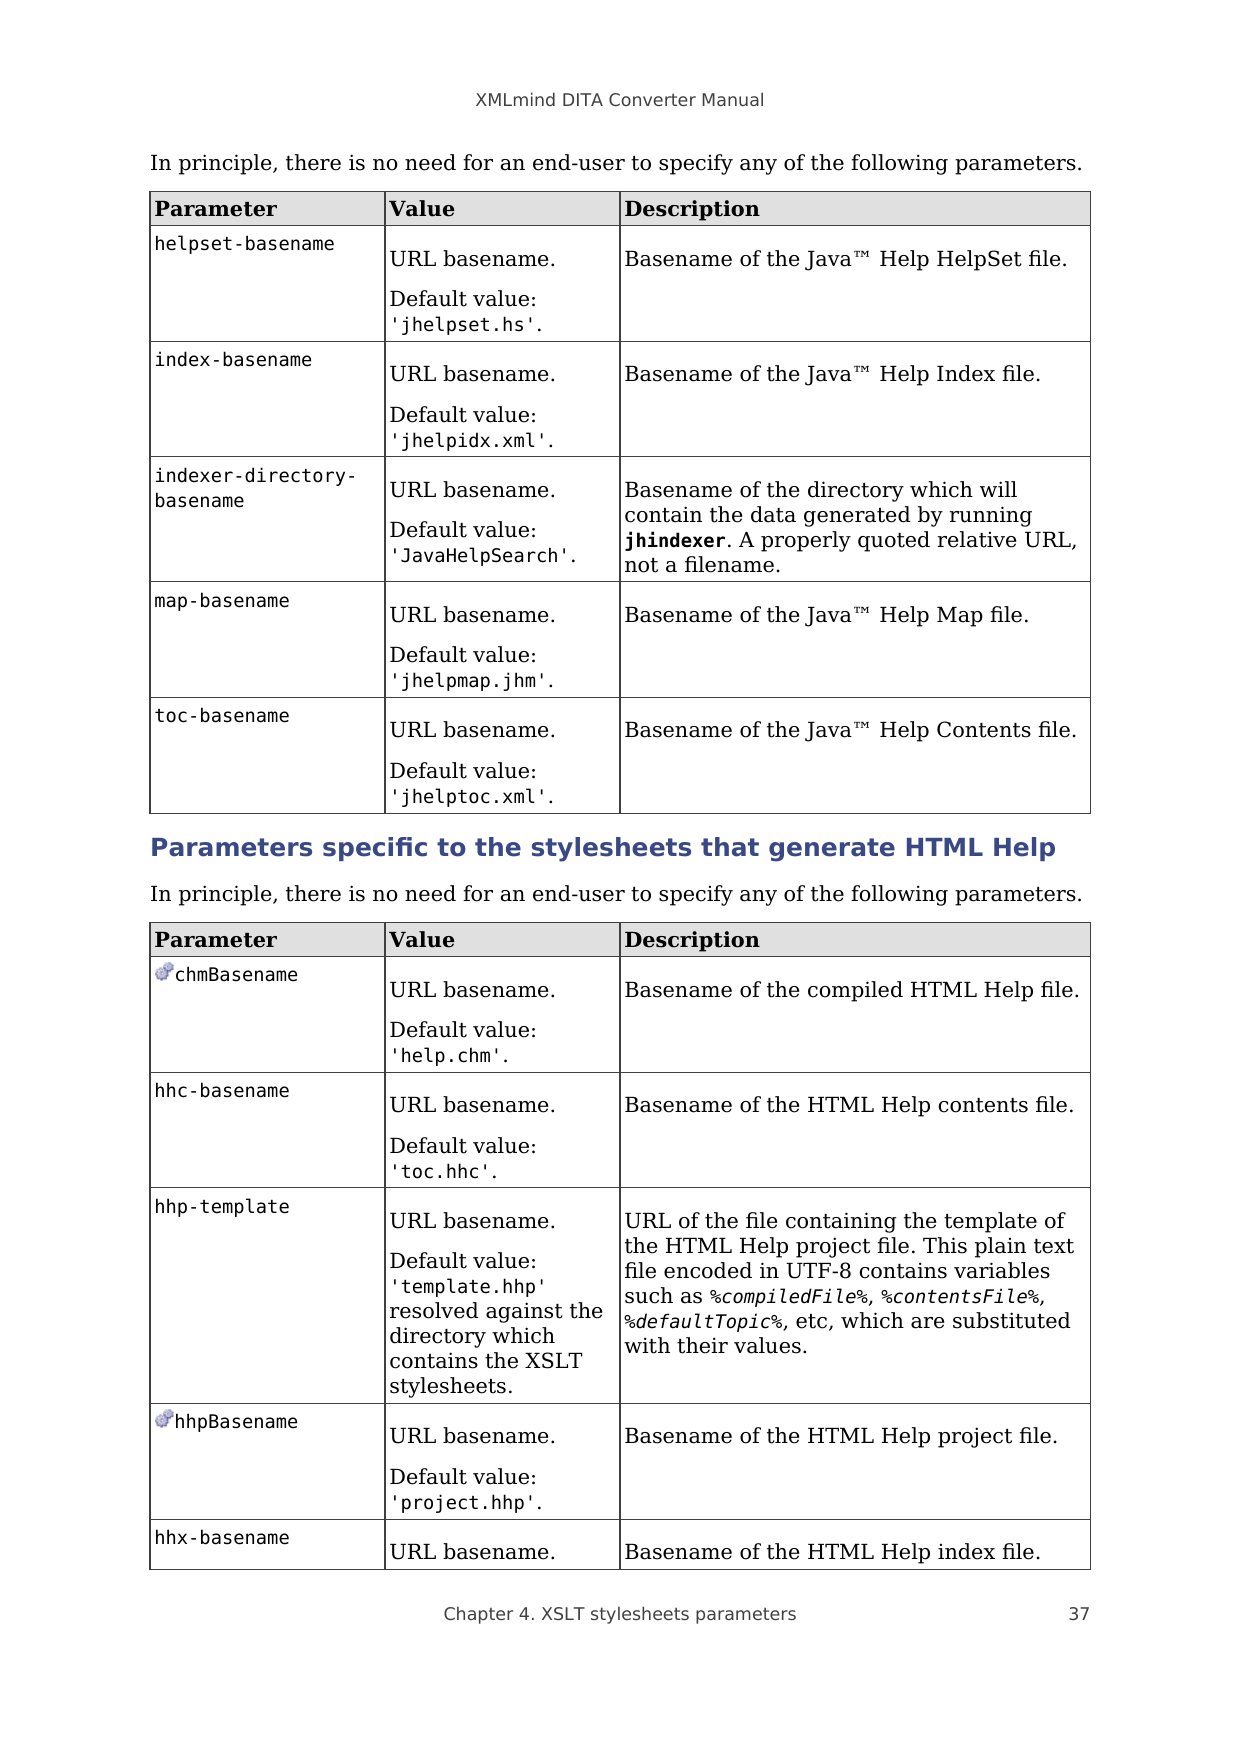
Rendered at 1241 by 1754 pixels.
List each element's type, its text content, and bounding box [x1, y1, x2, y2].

table_cell URL basename. Default value: 'project.hhp'. [386, 1404, 619, 1518]
table_cell Basename of the HTML Help index file. [621, 1520, 1090, 1568]
table_header Description [621, 923, 1090, 956]
table_cell URL basename. [386, 1520, 619, 1568]
table_cell Basename of the HTML Help contents file. [621, 1073, 1090, 1187]
table_cell Basename of the Java™ Help HelpSet file. [621, 226, 1090, 341]
picture [154, 1408, 175, 1429]
table_cell URL of the file containing the template of the HTML Help project file. This plain text file encoded in UTF-8 contains variables such as %compiledFile%, %contentsFile%, %defaultTopic%, etc, which are substituted with their values. [621, 1188, 1090, 1403]
table_cell URL basename. Default value: 'jhelptoc.xml'. [386, 698, 619, 812]
table_cell Basename of the HTML Help project file. [621, 1404, 1090, 1518]
table_cell chmBasename [151, 957, 384, 1072]
table_cell index-basename [151, 342, 384, 456]
table_cell hhp-template [151, 1188, 384, 1403]
table_cell map-basename [151, 582, 384, 697]
table_cell Basename of the directory which will contain the data generated by running jhindexer. A properly quoted relative URL, not a filename. [621, 457, 1090, 581]
table_header Value [386, 923, 619, 956]
table_cell URL basename. Default value: 'JavaHelpSearch'. [386, 457, 619, 581]
table_cell URL basename. Default value: 'toc.hhc'. [386, 1073, 619, 1187]
table_cell URL basename. Default value: 'jhelpidx.xml'. [386, 342, 619, 456]
table_cell URL basename. Default value: 'template.hhp' resolved against the directory which contains the XSLT stylesheets. [386, 1188, 619, 1403]
table_cell URL basename. Default value: 'jhelpset.hs'. [386, 226, 619, 341]
text In principle, there is no need for an end-user to specify any of the following parameters. [150, 881, 1090, 906]
table_cell toc-basename [151, 698, 384, 812]
picture [154, 961, 175, 982]
table_cell Basename of the Java™ Help Map file. [621, 582, 1090, 697]
table_cell hhc-basename [151, 1073, 384, 1187]
table_cell indexer-directory-basename [151, 457, 384, 581]
table_cell URL basename. Default value: 'help.chm'. [386, 957, 619, 1072]
table_cell URL basename. Default value: 'jhelpmap.jhm'. [386, 582, 619, 697]
table_header Value [386, 192, 619, 225]
table_cell Basename of the Java™ Help Index file. [621, 342, 1090, 456]
table_cell hhpBasename [151, 1404, 384, 1518]
table_cell hhx-basename [151, 1520, 384, 1568]
table_header Parameter [151, 923, 384, 956]
table_header Description [621, 192, 1090, 225]
table_cell Basename of the compiled HTML Help file. [621, 957, 1090, 1072]
table_cell helpset-basename [151, 226, 384, 341]
table_header Parameter [151, 192, 384, 225]
table_cell Basename of the Java™ Help Contents file. [621, 698, 1090, 812]
text Parameters specific to the stylesheets that generate HTML Help [150, 832, 1090, 862]
text In principle, there is no need for an end-user to specify any of the following parameters. [150, 150, 1090, 175]
